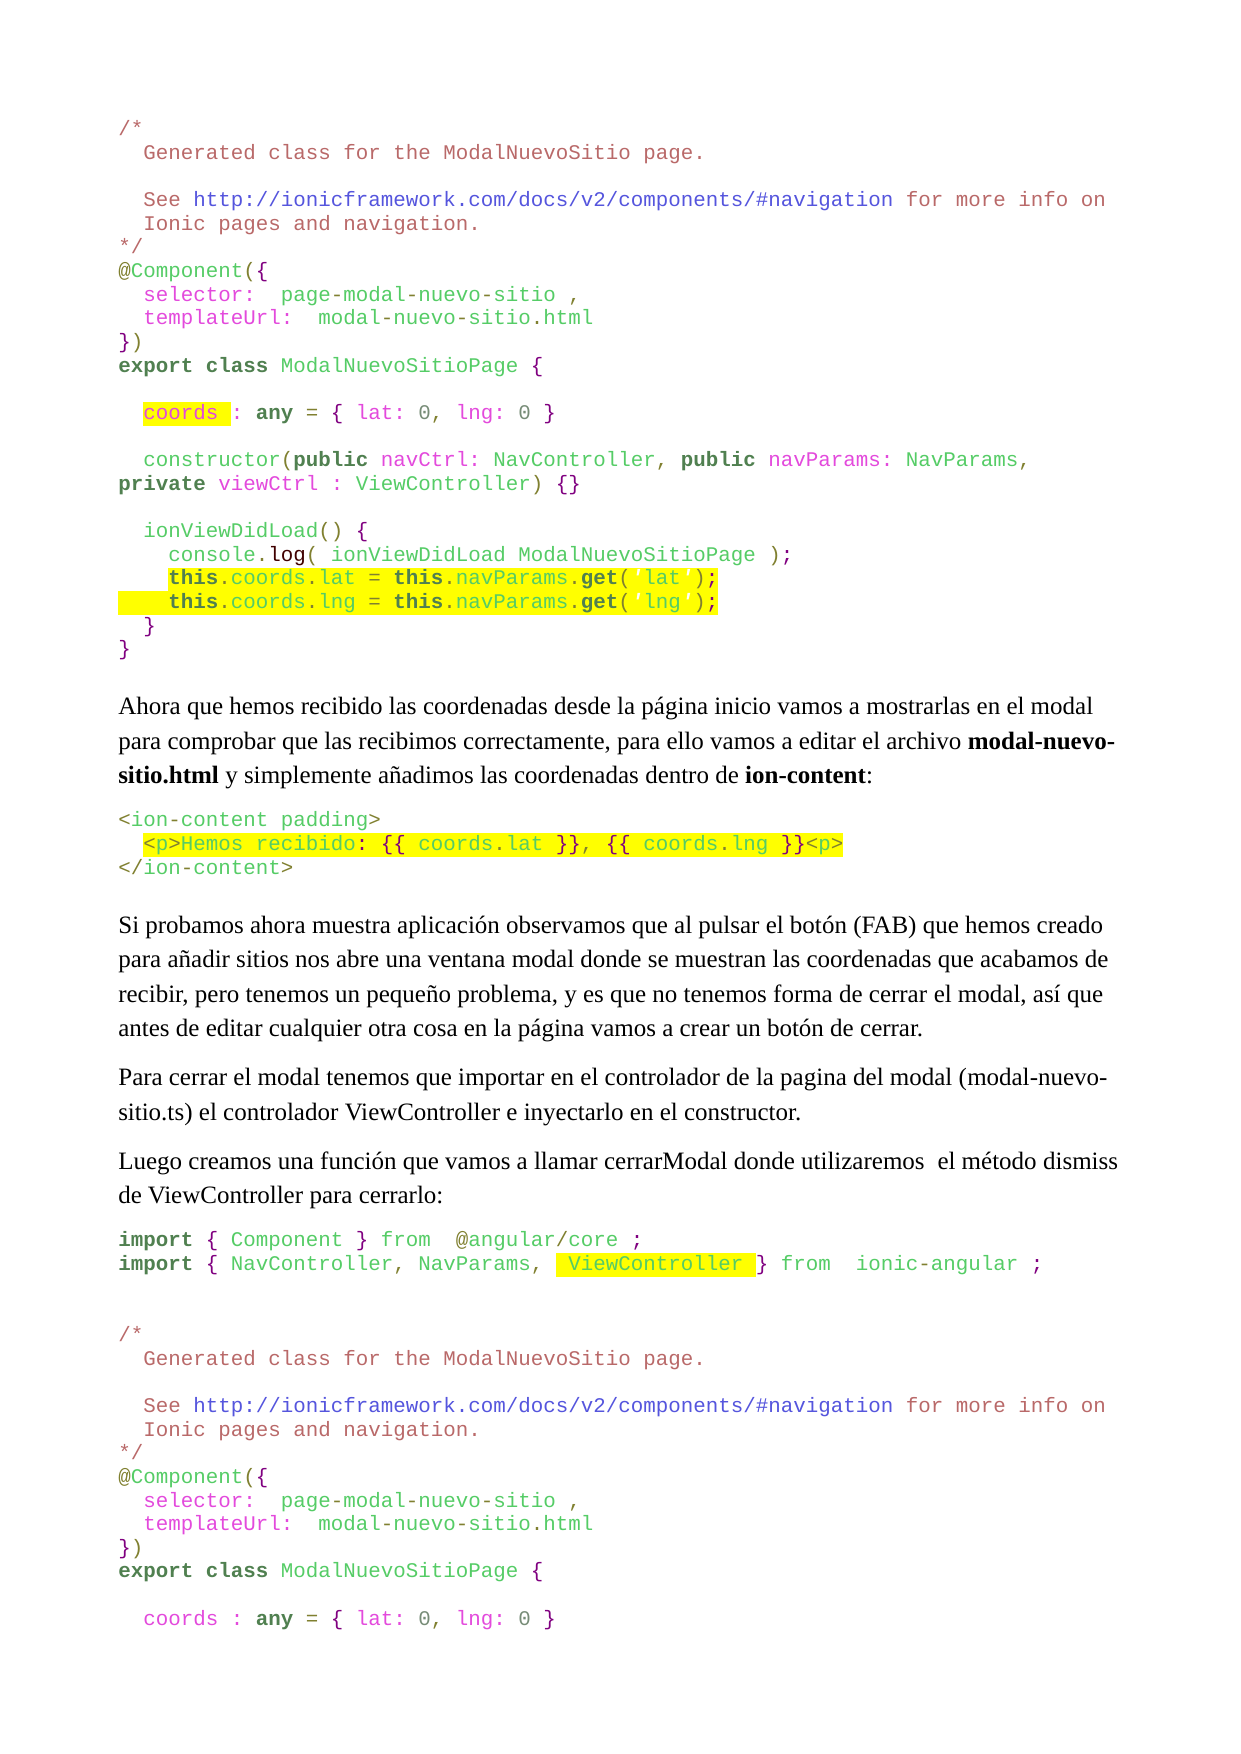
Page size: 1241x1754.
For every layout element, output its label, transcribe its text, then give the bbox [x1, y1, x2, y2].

text Para cerrar el modal tenemos que importar en el controlador de la pagina del modal (modal-nuevo-sitio.ts) el controlador ViewController e inyectarlo en el constructor. [118, 1062, 1122, 1126]
text */ [118, 1442, 1122, 1466]
text <p>Hemos recibido: {{ coords.lat }}, {{ coords.lng }}<p> [118, 833, 1122, 857]
text this.coords.lat = this.navParams.get('lat'); [118, 567, 1122, 591]
text */ [118, 236, 1122, 260]
text /* [118, 118, 1122, 142]
text @Component({ [118, 260, 1122, 284]
text /* [118, 1324, 1122, 1348]
text } [118, 638, 1122, 662]
text export class ModalNuevoSitioPage { [118, 354, 1122, 378]
text Ionic pages and navigation. [118, 1419, 1122, 1442]
text See http://ionicframework.com/docs/v2/components/#navigation for more info on [118, 1395, 1122, 1419]
text templateUrl: 'modal-nuevo-sitio.html' [118, 307, 1122, 331]
text ionViewDidLoad() { [118, 520, 1122, 544]
text Si probamos ahora muestra aplicación observamos que al pulsar el botón (FAB) que hemos creado para añadir sitios nos abre una ventana modal donde se muestran las coordenadas que acabamos de recibir, pero tenemos un pequeño problema, y es que no tenemos forma de cerrar el modal, así que antes de editar cualquier otra cosa en la página vamos a crear un botón de cerrar. [118, 910, 1122, 1042]
text import { NavController, NavParams, ViewController } from 'ionic-angular'; [118, 1253, 1122, 1277]
text Ahora que hemos recibido las coordenadas desde la página inicio vamos a mostrarlas en el modal para comprobar que las recibimos correctamente, para ello vamos a editar el archivo modal-nuevo-sitio.html y simplemente añadimos las coordenadas dentro de ion-content: [118, 691, 1122, 789]
text import { Component } from '@angular/core'; [118, 1229, 1122, 1253]
text See http://ionicframework.com/docs/v2/components/#navigation for more info on [118, 189, 1122, 213]
text this.coords.lng = this.navParams.get('lng'); [118, 591, 1122, 615]
text }) [118, 331, 1122, 354]
text Generated class for the ModalNuevoSitio page. [118, 142, 1122, 165]
text selector: 'page-modal-nuevo-sitio', [118, 1489, 1122, 1513]
text selector: 'page-modal-nuevo-sitio', [118, 284, 1122, 307]
text } [118, 615, 1122, 638]
text templateUrl: 'modal-nuevo-sitio.html' [118, 1513, 1122, 1537]
text export class ModalNuevoSitioPage { [118, 1561, 1122, 1584]
text constructor(public navCtrl: NavController, public navParams: NavParams, private viewCtrl : ViewController) {} [118, 449, 1122, 496]
text <ion-content padding> [118, 809, 1122, 833]
text Luego creamos una función que vamos a llamar cerrarModal donde utilizaremos el método dismiss de ViewController para cerrarlo: [118, 1146, 1122, 1209]
text </ion-content> [118, 857, 1122, 880]
text console.log('ionViewDidLoad ModalNuevoSitioPage'); [118, 544, 1122, 567]
text }) [118, 1537, 1122, 1561]
text coords : any = { lat: 0, lng: 0 } [118, 1608, 1122, 1631]
text Generated class for the ModalNuevoSitio page. [118, 1348, 1122, 1371]
text coords : any = { lat: 0, lng: 0 } [118, 402, 1122, 426]
text Ionic pages and navigation. [118, 213, 1122, 236]
text @Component({ [118, 1466, 1122, 1489]
